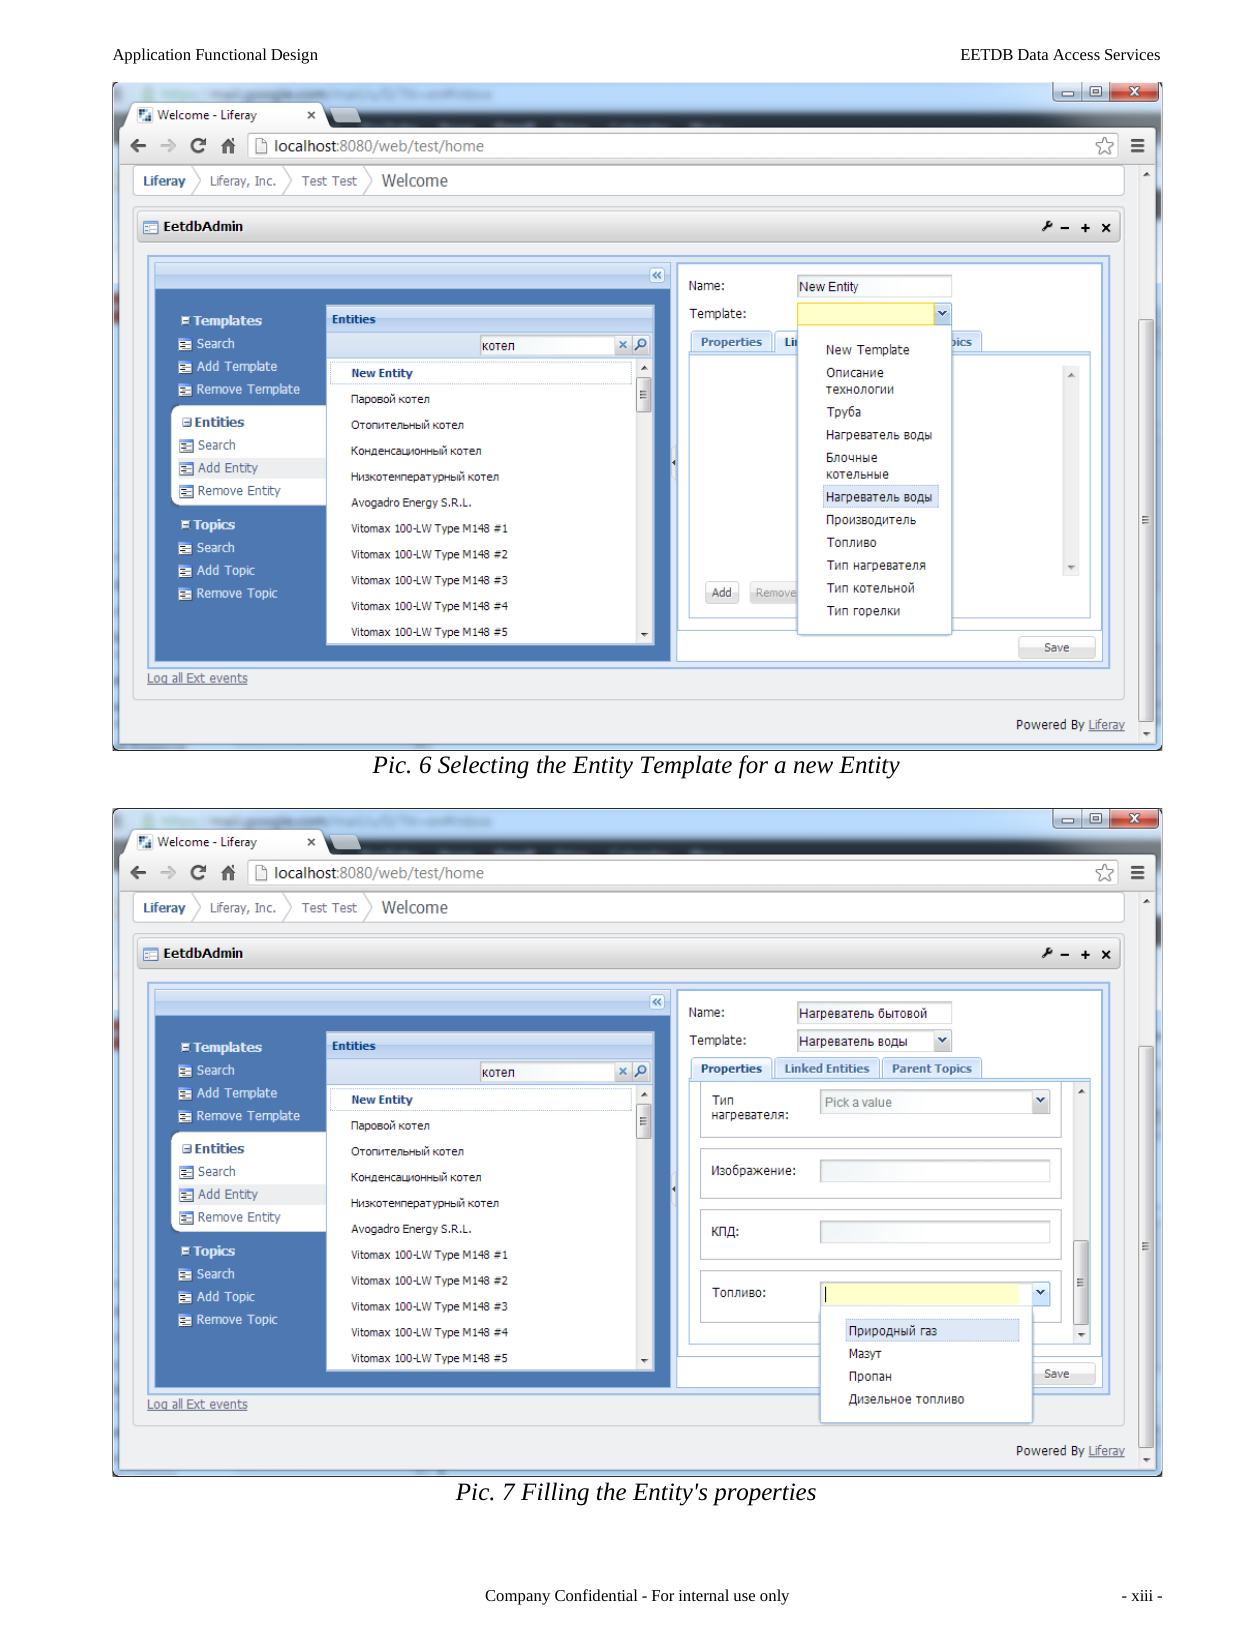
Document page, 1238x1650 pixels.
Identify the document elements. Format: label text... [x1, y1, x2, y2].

picture [112, 808, 1163, 1477]
picture [112, 82, 1163, 751]
text Pic. 7 Filling the Entity's properties [112, 1477, 1162, 1505]
text Pic. 6 Selecting the Entity Template for a new Entity [112, 751, 1162, 779]
